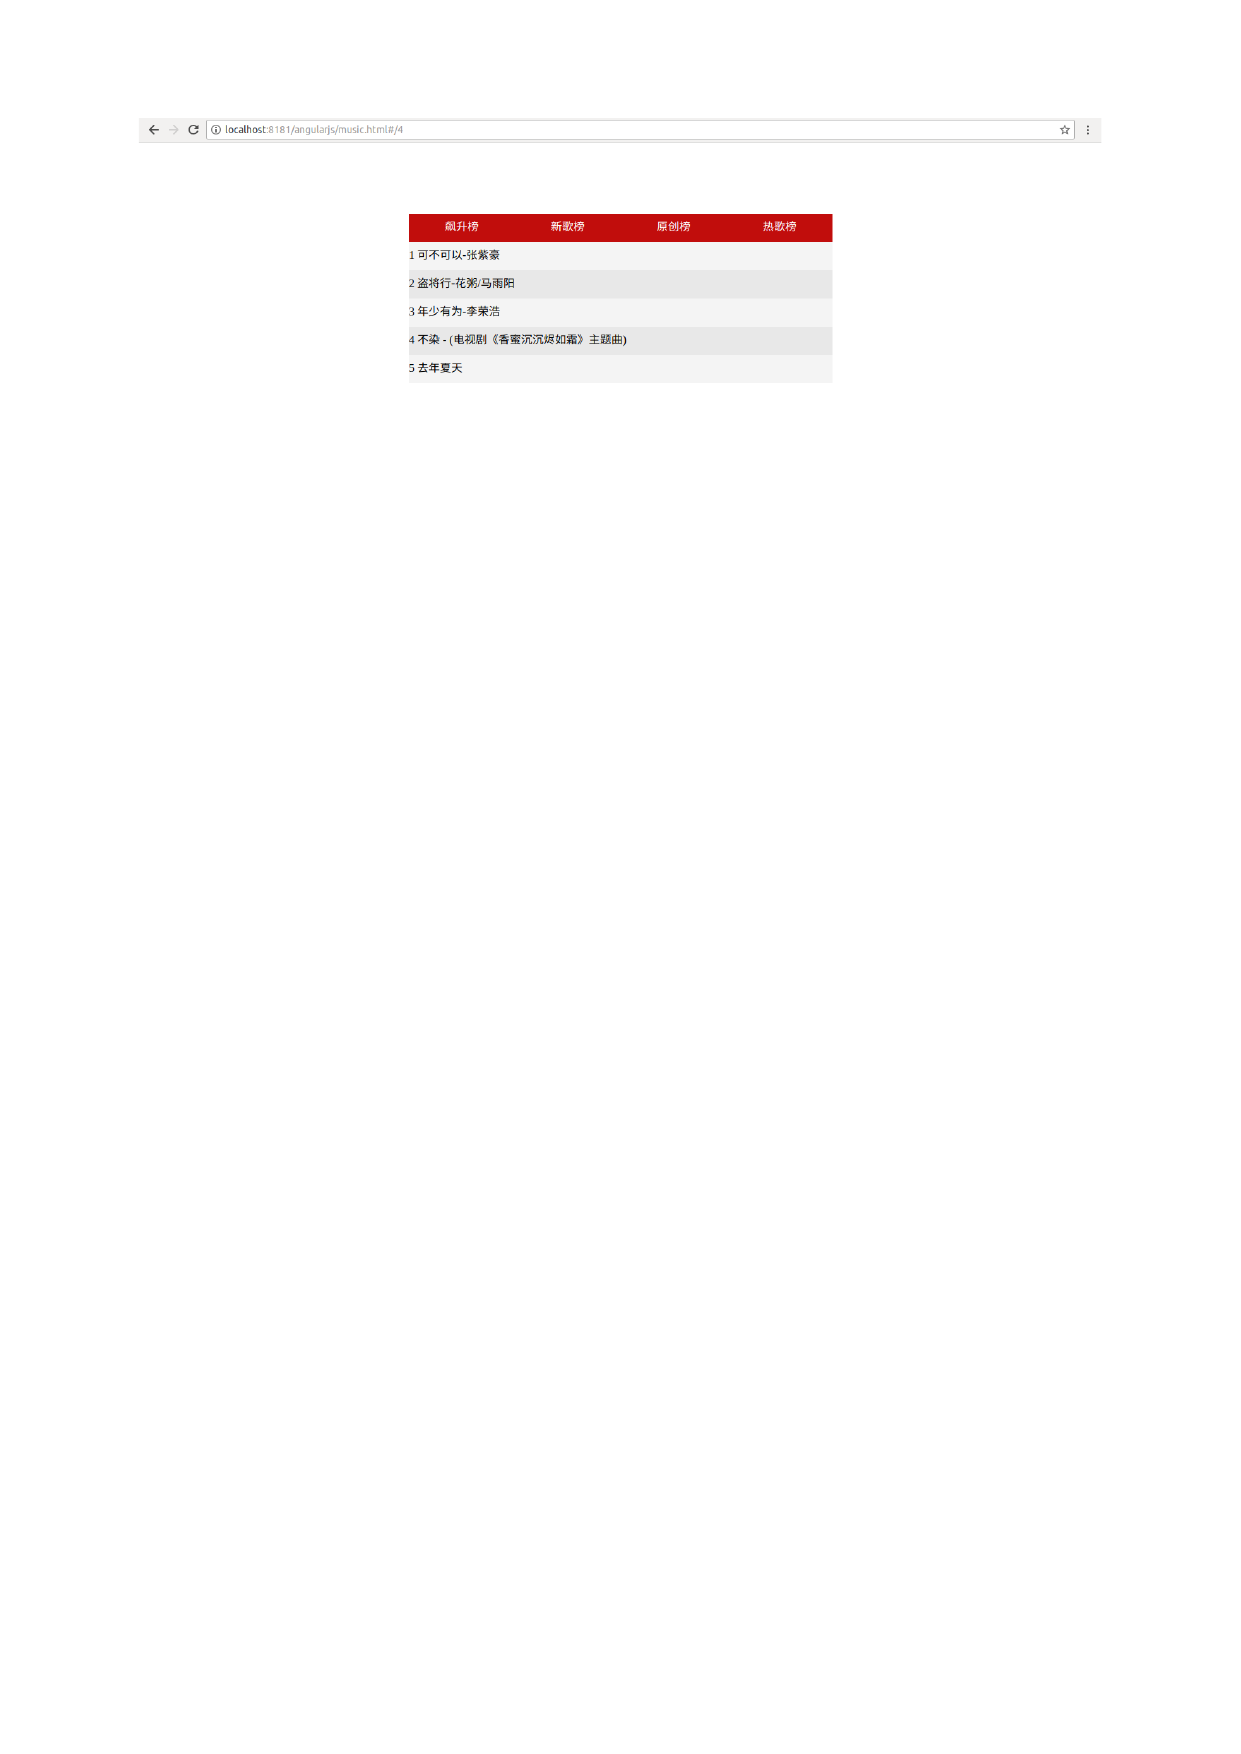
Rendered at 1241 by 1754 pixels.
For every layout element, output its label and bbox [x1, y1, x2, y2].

picture [138, 118, 1102, 428]
